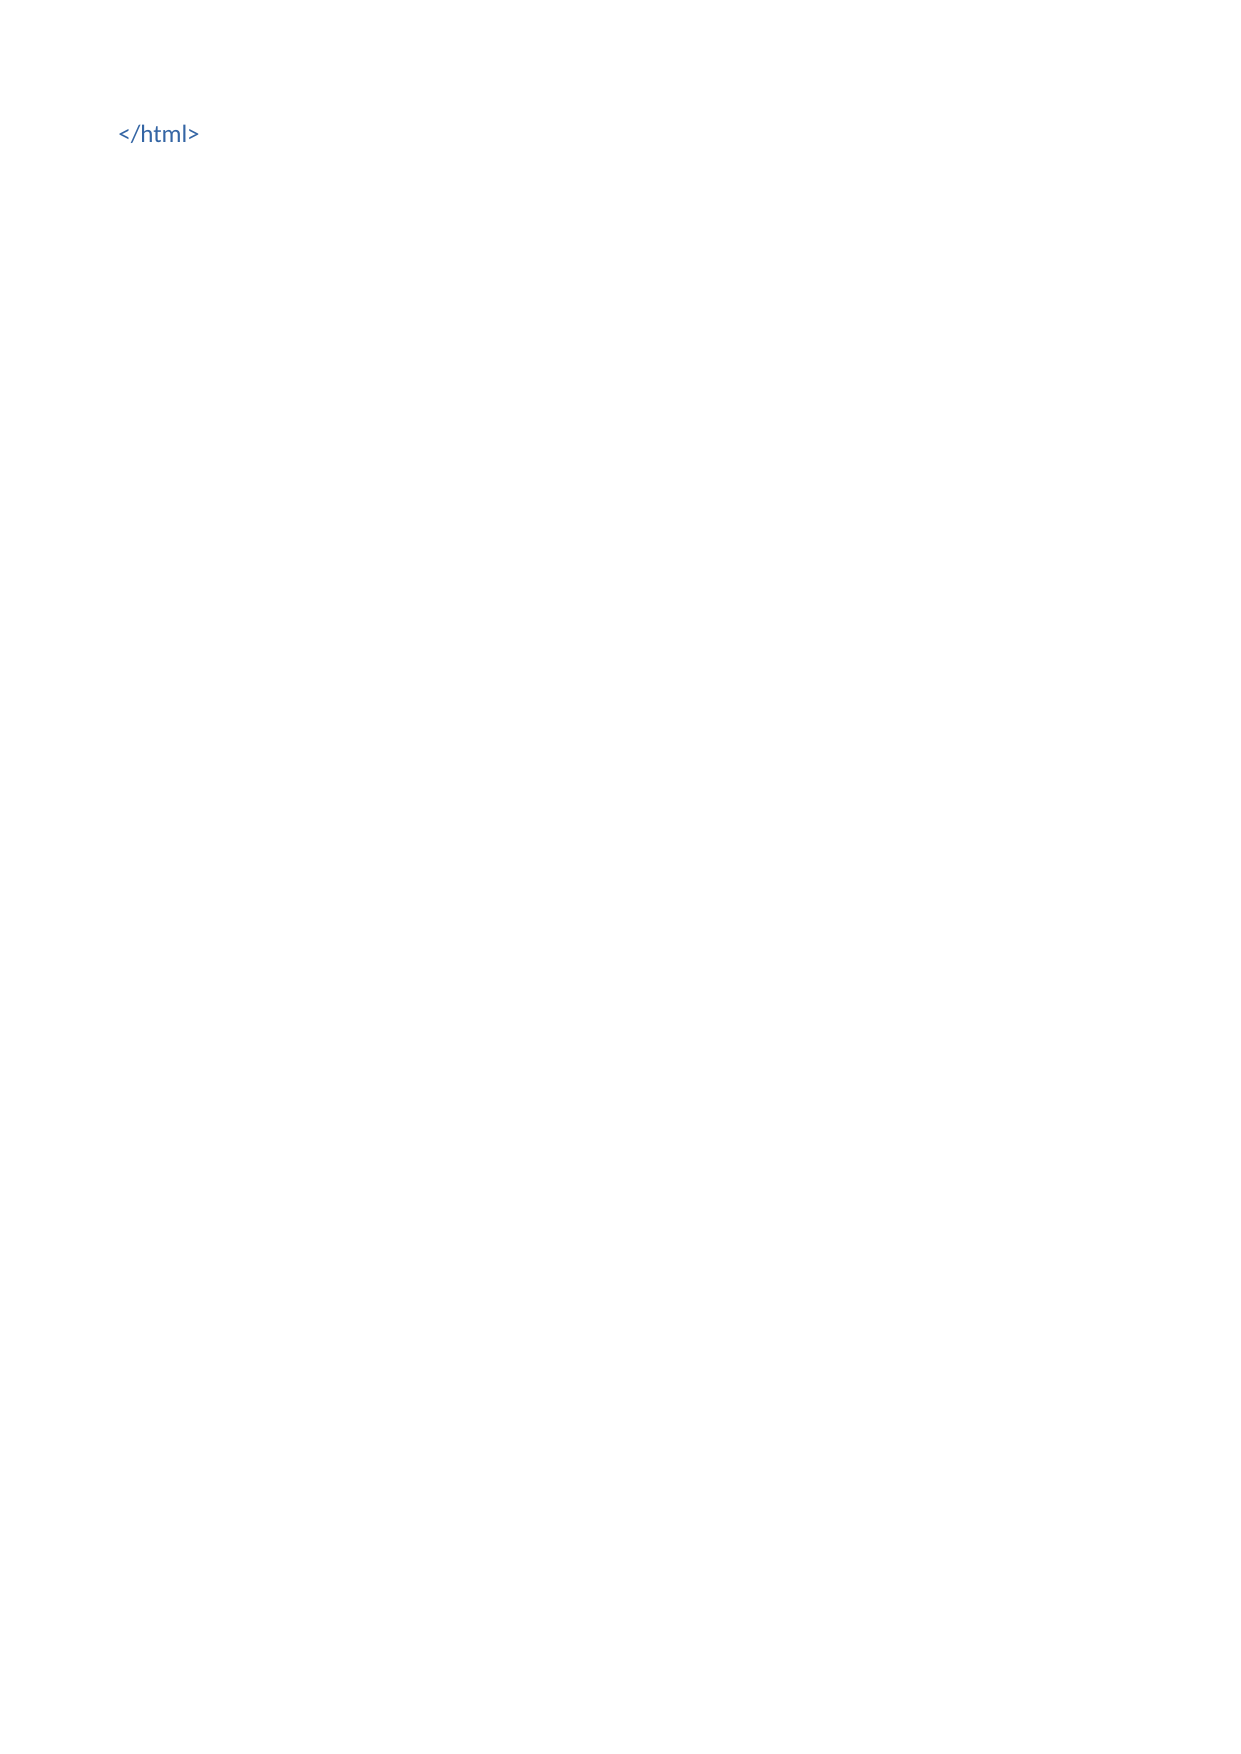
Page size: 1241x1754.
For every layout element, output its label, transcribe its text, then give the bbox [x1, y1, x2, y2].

text </html> [118, 118, 1122, 149]
